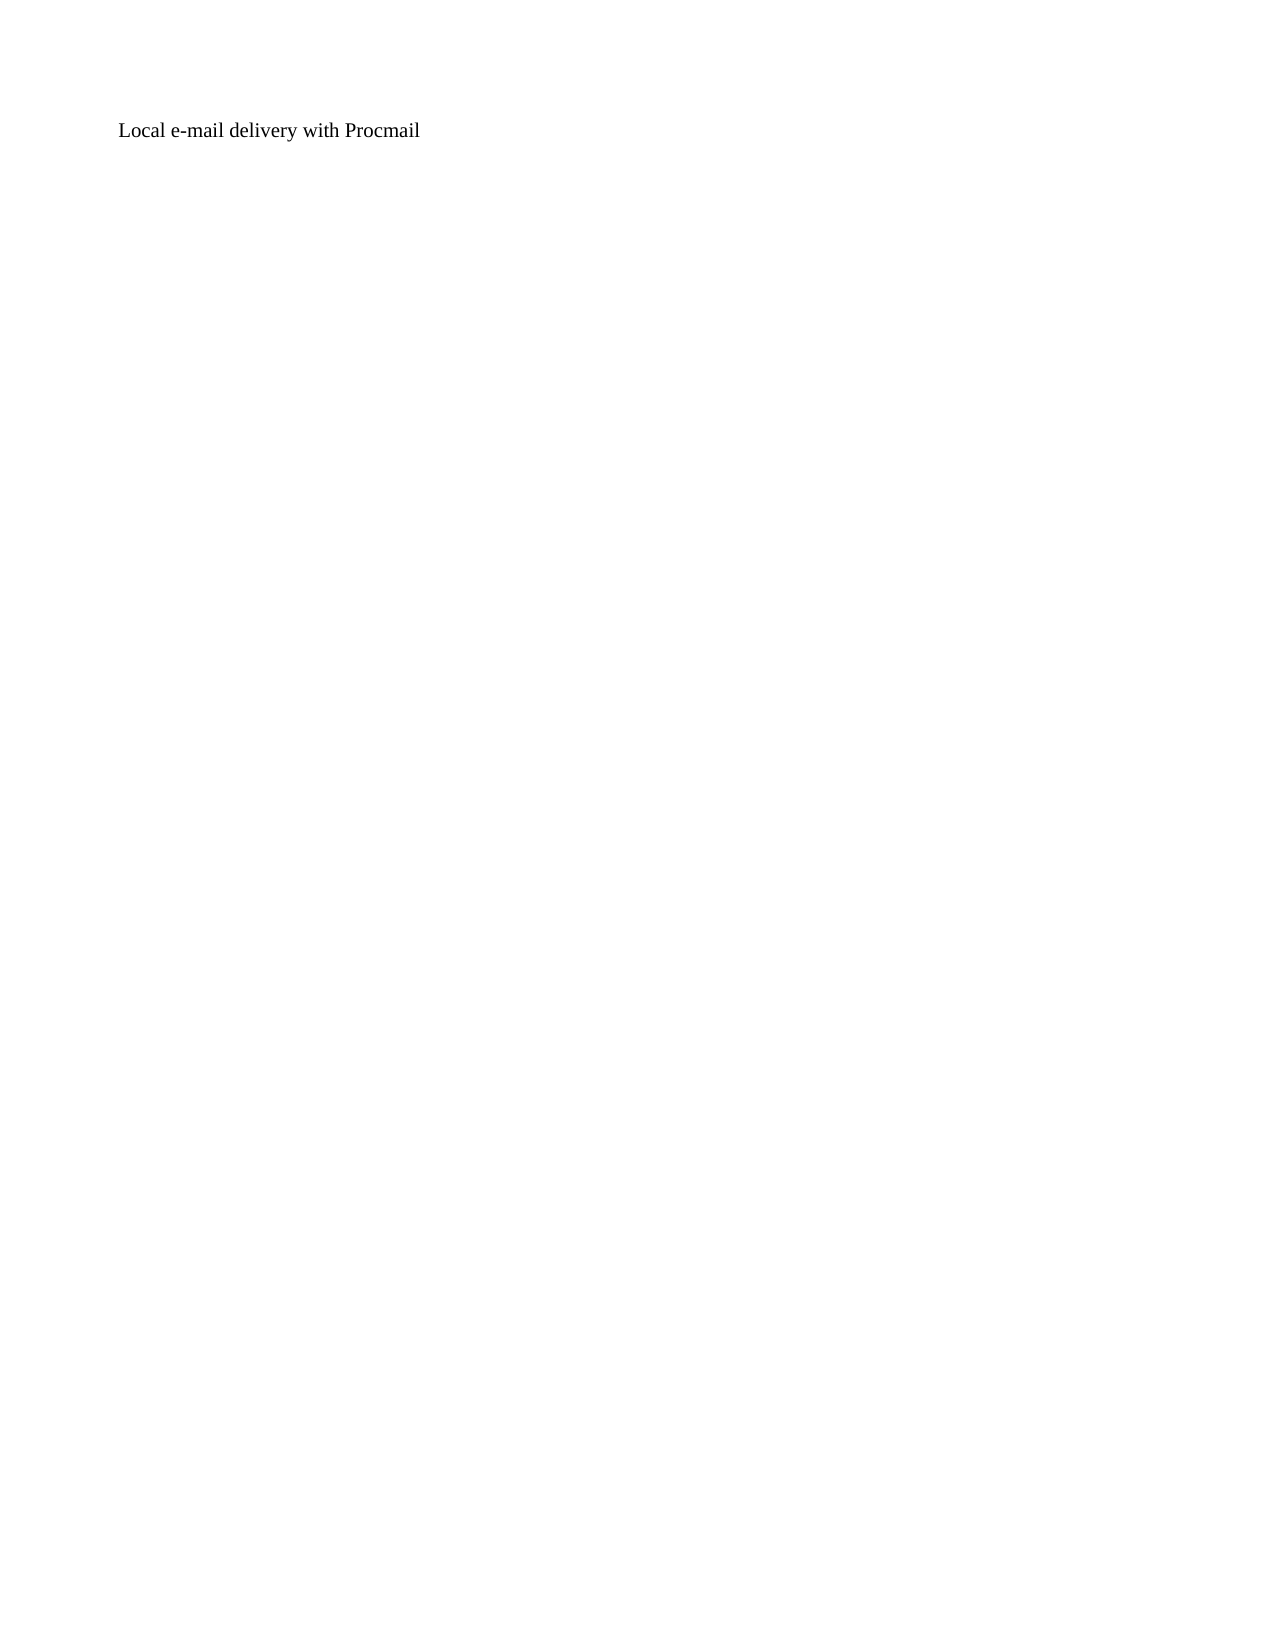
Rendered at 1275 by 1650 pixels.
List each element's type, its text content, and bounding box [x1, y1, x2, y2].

text Local e-mail delivery with Procmail [118, 118, 1157, 142]
